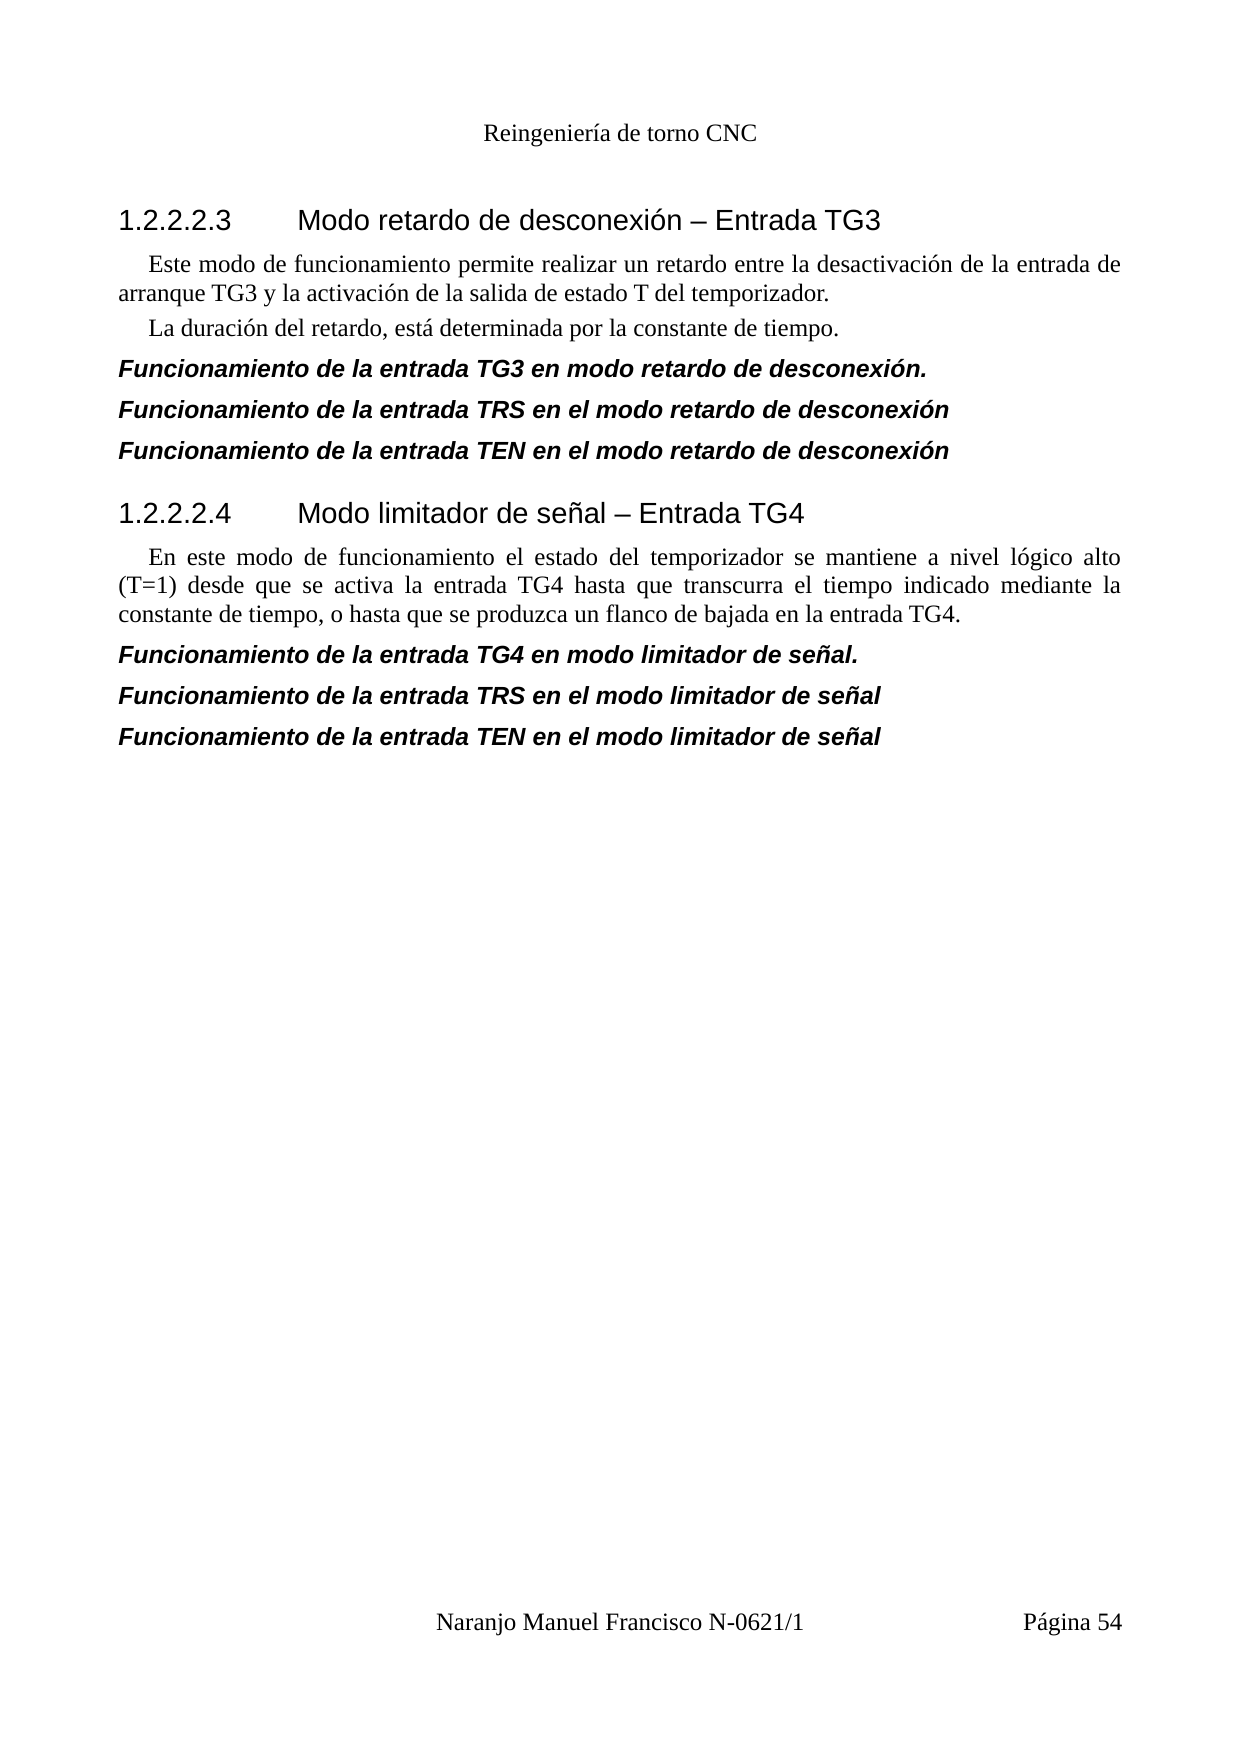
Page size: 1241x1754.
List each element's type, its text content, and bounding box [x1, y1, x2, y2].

subtitle Funcionamiento de la entrada TRS en el modo retardo de desconexión [118, 395, 1122, 423]
subtitle Funcionamiento de la entrada TEN en el modo retardo de desconexión [118, 436, 1122, 464]
subtitle Modo retardo de desconexión – Entrada TG3 [118, 203, 1122, 237]
subtitle Funcionamiento de la entrada TG3 en modo retardo de desconexión. [118, 354, 1122, 382]
subtitle Funcionamiento de la entrada TEN en el modo limitador de señal [118, 722, 1122, 751]
subtitle Funcionamiento de la entrada TG4 en modo limitador de señal. [118, 640, 1122, 669]
text En este modo de funcionamiento el estado del temporizador se mantiene a nivel lógico alto (T=1) desde que se activa la entrada TG4 hasta que transcurra el tiempo indicado mediante la constante de tiempo, o hasta que se produzca un flanco de bajada en la entrada TG4. [118, 542, 1122, 628]
subtitle Modo limitador de señal – Entrada TG4 [118, 496, 1122, 529]
subtitle Funcionamiento de la entrada TRS en el modo limitador de señal [118, 681, 1122, 710]
text Este modo de funcionamiento permite realizar un retardo entre la desactivación de la entrada de arranque TG3 y la activación de la salida de estado T del temporizador. [118, 249, 1122, 307]
text La duración del retardo, está determinada por la constante de tiempo. [118, 313, 1122, 341]
